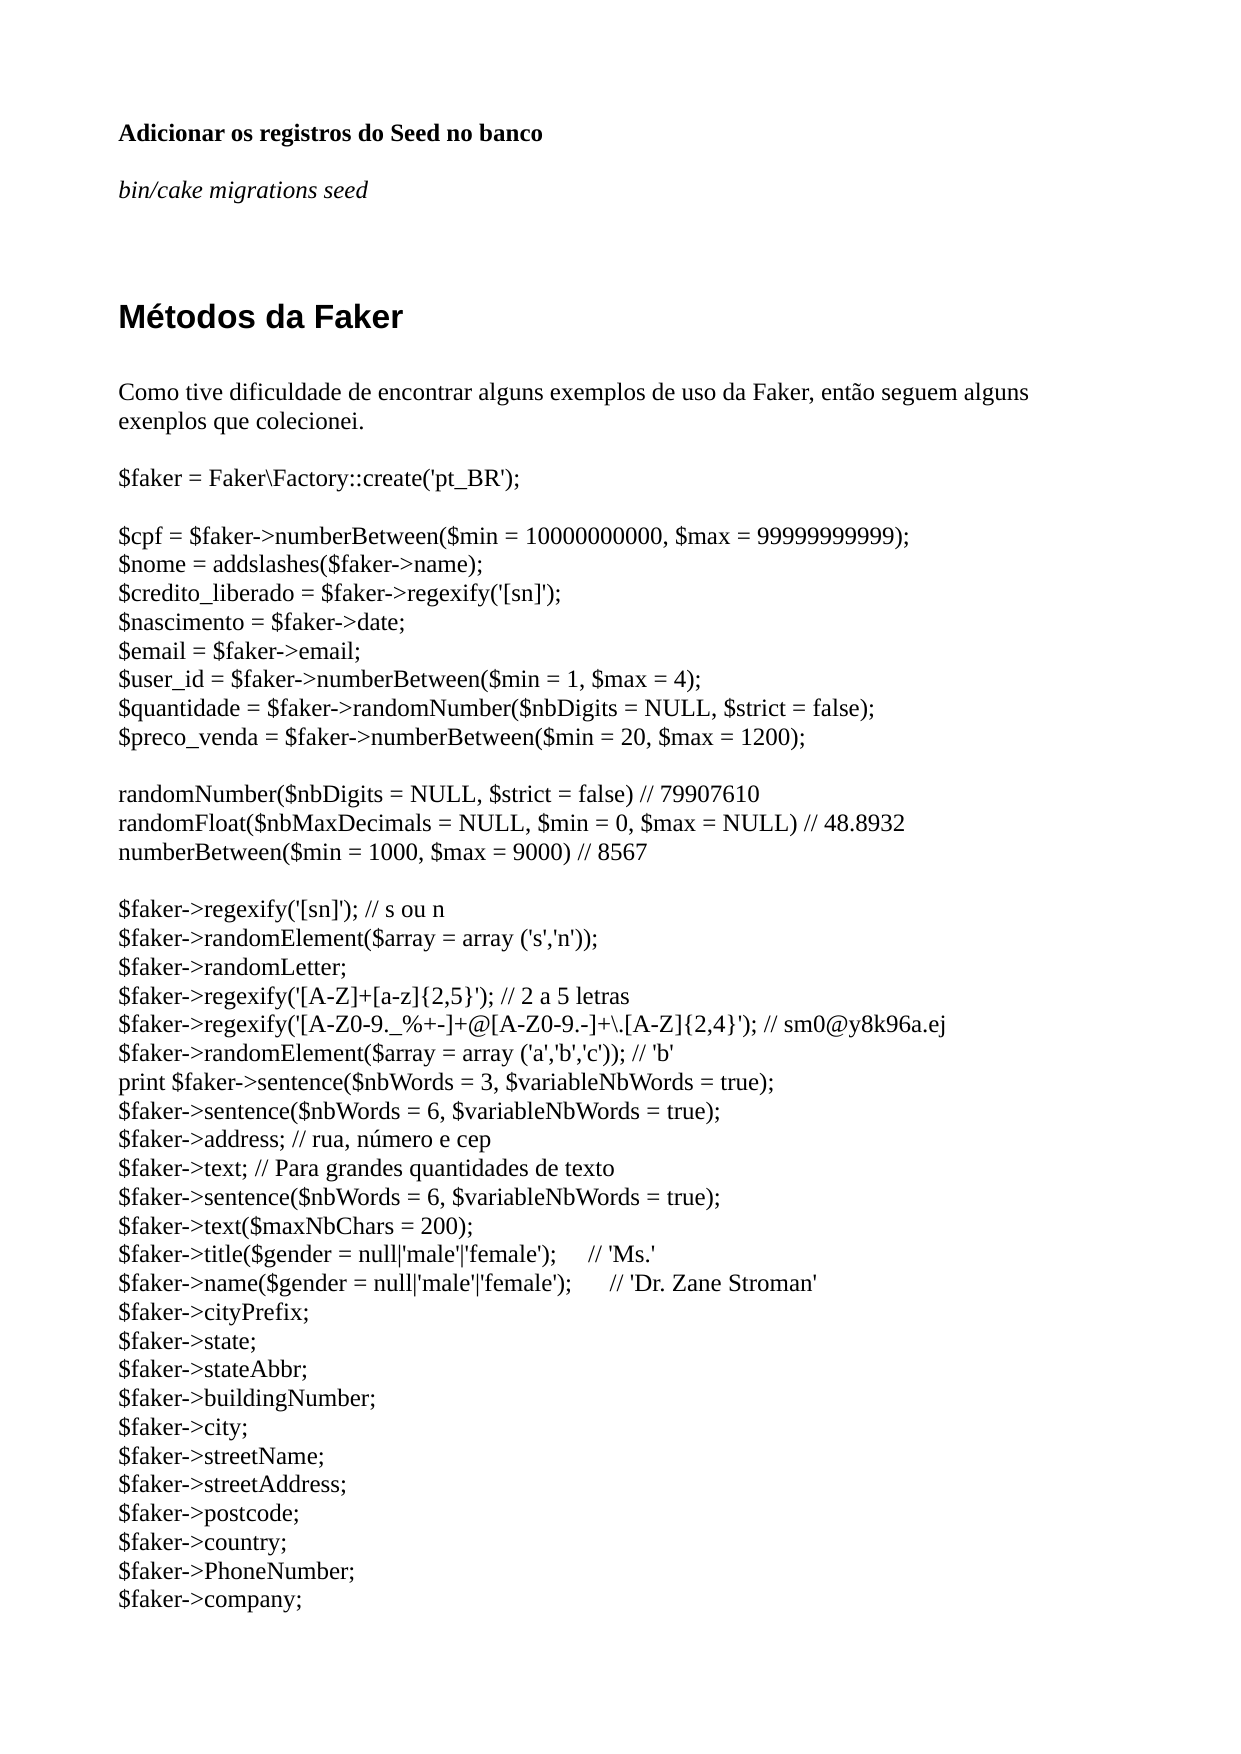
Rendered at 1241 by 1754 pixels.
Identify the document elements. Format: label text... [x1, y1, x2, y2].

text $faker->stateAbbr; [118, 1354, 1122, 1383]
text $faker->sentence($nbWords = 6, $variableNbWords = true); [118, 1096, 1122, 1124]
text $preco_venda = $faker->numberBetween($min = 20, $max = 1200); [118, 722, 1122, 751]
text $faker->address; // rua, número e cep [118, 1124, 1122, 1153]
text $faker->regexify('[sn]'); // s ou n [118, 894, 1122, 923]
text $faker = Faker\Factory::create('pt_BR'); [118, 463, 1122, 492]
text $faker->city; [118, 1412, 1122, 1441]
text $faker->randomLetter; [118, 952, 1122, 981]
text $faker->postcode; [118, 1498, 1122, 1527]
text Como tive dificuldade de encontrar alguns exemplos de uso da Faker, então seguem alguns exenplos que colecionei. [118, 377, 1122, 434]
text $faker->state; [118, 1326, 1122, 1354]
text $faker->name($gender = null|'male'|'female'); // 'Dr. Zane Stroman' [118, 1268, 1122, 1297]
text $credito_liberado = $faker->regexify('[sn]'); [118, 578, 1122, 607]
text Adicionar os registros do Seed no banco [118, 118, 1122, 147]
text $email = $faker->email; [118, 636, 1122, 664]
text $faker->sentence($nbWords = 6, $variableNbWords = true); [118, 1182, 1122, 1211]
text $faker->company; [118, 1584, 1122, 1613]
text $faker->randomElement($array = array ('s','n')); [118, 923, 1122, 952]
text $faker->PhoneNumber; [118, 1556, 1122, 1584]
text $nascimento = $faker->date; [118, 607, 1122, 636]
text randomFloat($nbMaxDecimals = NULL, $min = 0, $max = NULL) // 48.8932 [118, 808, 1122, 837]
text $faker->title($gender = null|'male'|'female'); // 'Ms.' [118, 1239, 1122, 1268]
text randomNumber($nbDigits = NULL, $strict = false) // 79907610 [118, 779, 1122, 808]
text $faker->regexify('[A-Z]+[a-z]{2,5}'); // 2 a 5 letras [118, 981, 1122, 1009]
text $faker->text; // Para grandes quantidades de texto [118, 1153, 1122, 1182]
text $faker->text($maxNbChars = 200); [118, 1211, 1122, 1239]
text $faker->cityPrefix; [118, 1297, 1122, 1326]
text bin/cake migrations seed [118, 176, 1122, 204]
text $nome = addslashes($faker->name); [118, 549, 1122, 578]
subtitle Métodos da Faker [118, 297, 1122, 336]
text $faker->streetName; [118, 1441, 1122, 1469]
text $quantidade = $faker->randomNumber($nbDigits = NULL, $strict = false); [118, 693, 1122, 722]
text numberBetween($min = 1000, $max = 9000) // 8567 [118, 837, 1122, 866]
text $faker->country; [118, 1527, 1122, 1556]
text $cpf = $faker->numberBetween($min = 10000000000, $max = 99999999999); [118, 521, 1122, 549]
text $faker->regexify('[A-Z0-9._%+-]+@[A-Z0-9.-]+\.[A-Z]{2,4}'); // sm0@y8k96a.ej [118, 1009, 1122, 1038]
text $user_id = $faker->numberBetween($min = 1, $max = 4); [118, 664, 1122, 693]
text $faker->streetAddress; [118, 1469, 1122, 1498]
text $faker->buildingNumber; [118, 1383, 1122, 1412]
text print $faker->sentence($nbWords = 3, $variableNbWords = true); [118, 1067, 1122, 1096]
text $faker->randomElement($array = array ('a','b','c')); // 'b' [118, 1038, 1122, 1067]
